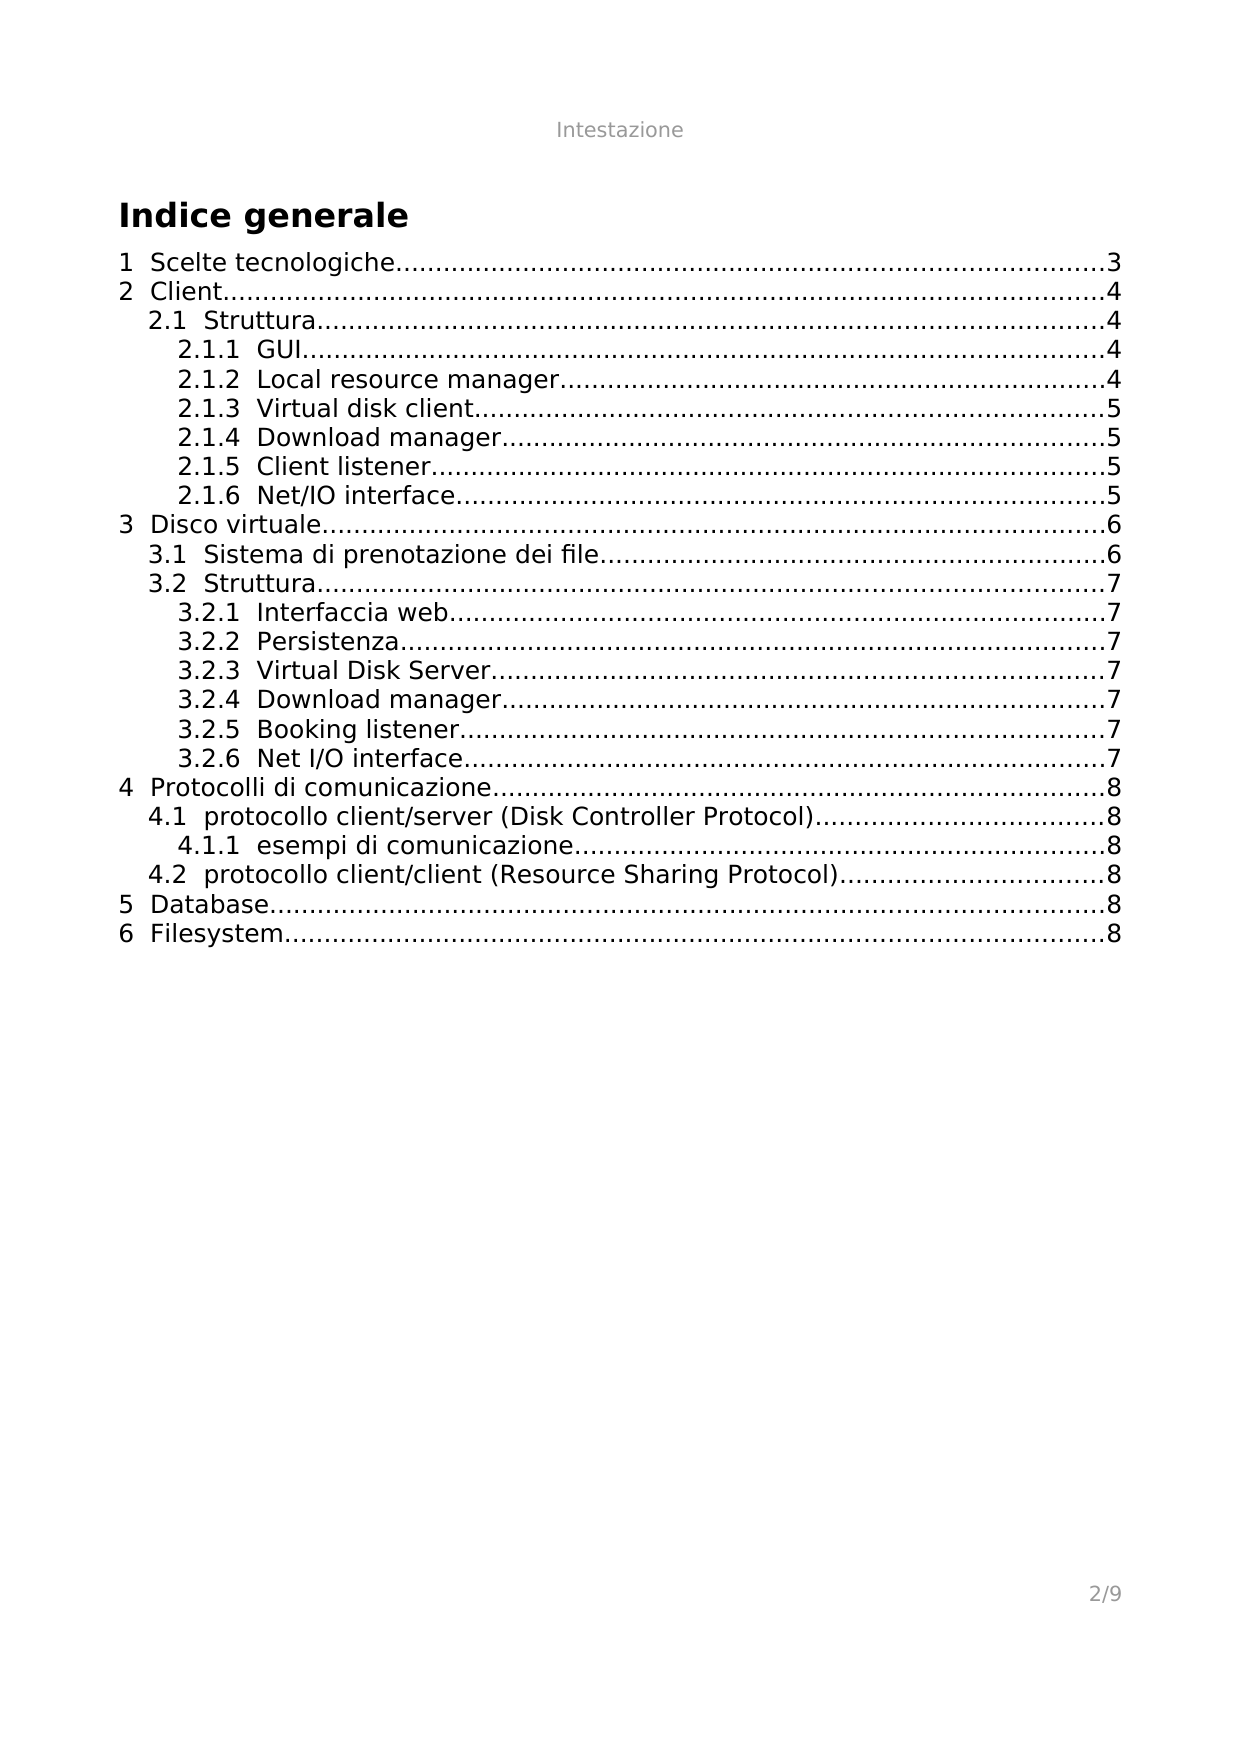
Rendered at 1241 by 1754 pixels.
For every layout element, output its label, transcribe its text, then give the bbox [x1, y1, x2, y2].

text 1 Scelte tecnologiche 3 [118, 248, 1122, 277]
text 2.1.6 Net/IO interface 5 [177, 482, 1122, 511]
text 2.1.2 Local resource manager 4 [177, 365, 1122, 394]
text 3.2.1 Interfaccia web 7 [177, 598, 1122, 627]
text 2.1 Struttura 4 [148, 307, 1122, 336]
text 3.2.3 Virtual Disk Server 7 [177, 657, 1122, 686]
text 3.2.4 Download manager 7 [177, 686, 1122, 715]
text 3.2.6 Net I/O interface 7 [177, 744, 1122, 773]
text 2.1.4 Download manager 5 [177, 423, 1122, 452]
text 3 Disco virtuale 6 [118, 511, 1122, 540]
text 3.2.5 Booking listener 7 [177, 715, 1122, 744]
text 4 Protocolli di comunicazione 8 [118, 773, 1122, 802]
text 2.1.5 Client listener 5 [177, 452, 1122, 482]
text 2.1.3 Virtual disk client 5 [177, 394, 1122, 423]
text 4.1 protocollo client/server (Disk Controller Protocol) 8 [148, 802, 1122, 832]
text 2 Client 4 [118, 277, 1122, 307]
text 4.1.1 esempi di comunicazione 8 [177, 832, 1122, 861]
text 3.1 Sistema di prenotazione dei file 6 [148, 540, 1122, 569]
text 5 Database 8 [118, 890, 1122, 919]
subtitle Indice generale [118, 197, 1122, 236]
text 3.2 Struttura 7 [148, 569, 1122, 598]
text 4.2 protocollo client/client (Resource Sharing Protocol) 8 [148, 861, 1122, 890]
text 3.2.2 Persistenza 7 [177, 627, 1122, 657]
text 6 Filesystem 8 [118, 919, 1122, 948]
text 2.1.1 GUI 4 [177, 336, 1122, 365]
